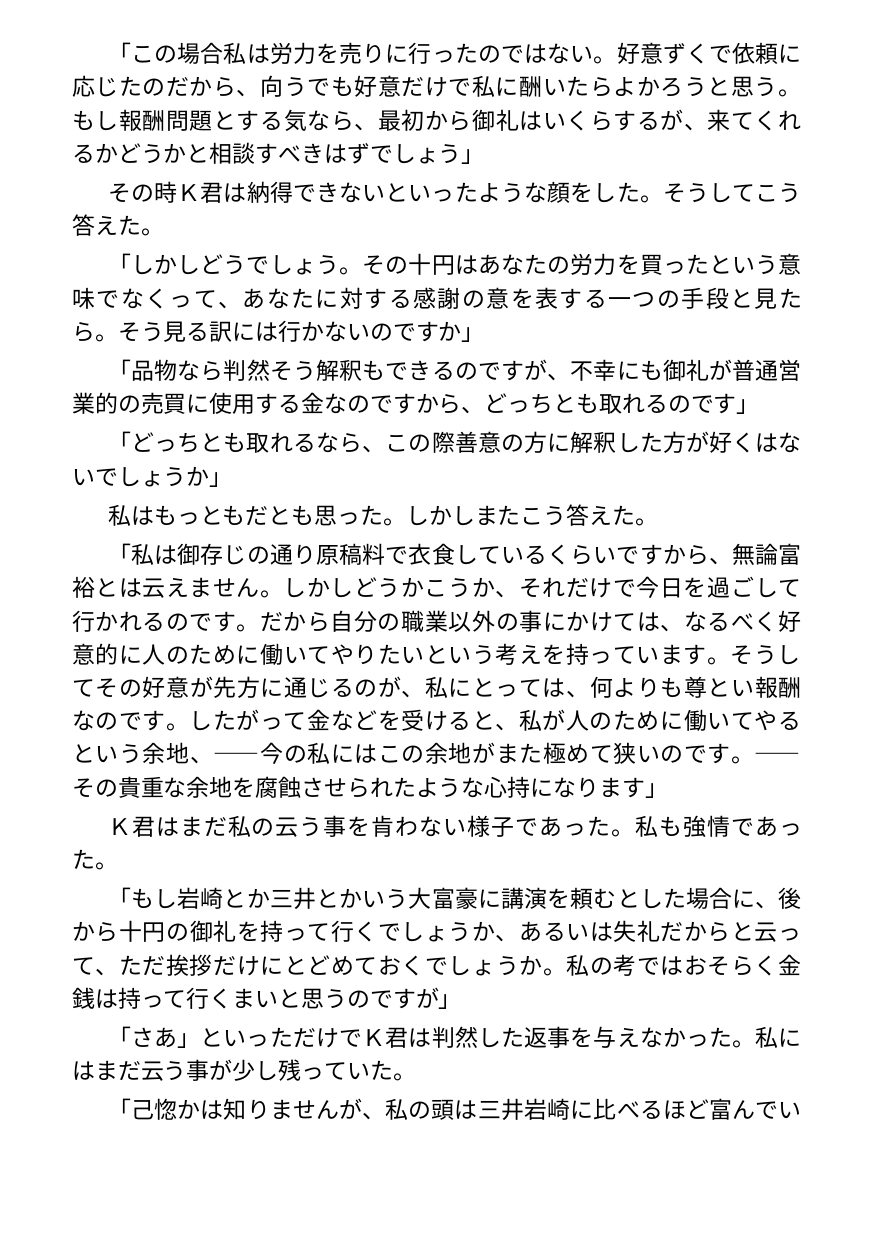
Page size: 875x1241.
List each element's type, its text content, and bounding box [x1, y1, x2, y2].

text 「己惚かは知りませんが、私の頭は三井岩崎に比べるほど富んでい [72, 1092, 802, 1126]
text 「この場合私は労力を売りに行ったのではない。好意ずくで依頼に応じたのだから、向うでも好意だけで私に酬いたらよかろうと思う。もし報酬問題とする気なら、最初から御礼はいくらするが、来てくれるかどうかと相談すべきはずでしょう」 [72, 36, 802, 169]
text 「もし岩崎とか三井とかいう大富豪に講演を頼むとした場合に、後から十円の御礼を持って行くでしょうか、あるいは失礼だからと云って、ただ挨拶だけにとどめておくでしょうか。私の考ではおそらく金銭は持って行くまいと思うのですが」 [72, 881, 802, 1014]
text 「どっちとも取れるなら、この際善意の方に解釈した方が好くはないでしょうか」 [72, 425, 802, 492]
text その時Ｋ君は納得できないといったような顔をした。そうしてこう答えた。 [72, 175, 802, 241]
text 「私は御存じの通り原稿料で衣食しているくらいですから、無論富裕とは云えません。しかしどうかこうか、それだけで今日を過ごして行かれるのです。だから自分の職業以外の事にかけては、なるべく好意的に人のために働いてやりたいという考えを持っています。そうしてその好意が先方に通じるのが、私にとっては、何よりも尊とい報酬なのです。したがって金などを受けると、私が人のために働いてやるという余地、――今の私にはこの余地がまた極めて狭いのです。――その貴重な余地を腐蝕させられたような心持になります」 [72, 537, 802, 803]
text 「しかしどうでしょう。その十円はあなたの労力を買ったという意味でなくって、あなたに対する感謝の意を表する一つの手段と見たら。そう見る訳には行かないのですか」 [72, 247, 802, 347]
text 「さあ」といっただけでＫ君は判然した返事を与えなかった。私にはまだ云う事が少し残っていた。 [72, 1020, 802, 1086]
text 私はもっともだとも思った。しかしまたこう答えた。 [72, 498, 802, 531]
text Ｋ君はまだ私の云う事を肯わない様子であった。私も強情であった。 [72, 809, 802, 875]
text 「品物なら判然そう解釈もできるのですが、不幸にも御礼が普通営業的の売買に使用する金なのですから、どっちとも取れるのです」 [72, 353, 802, 419]
